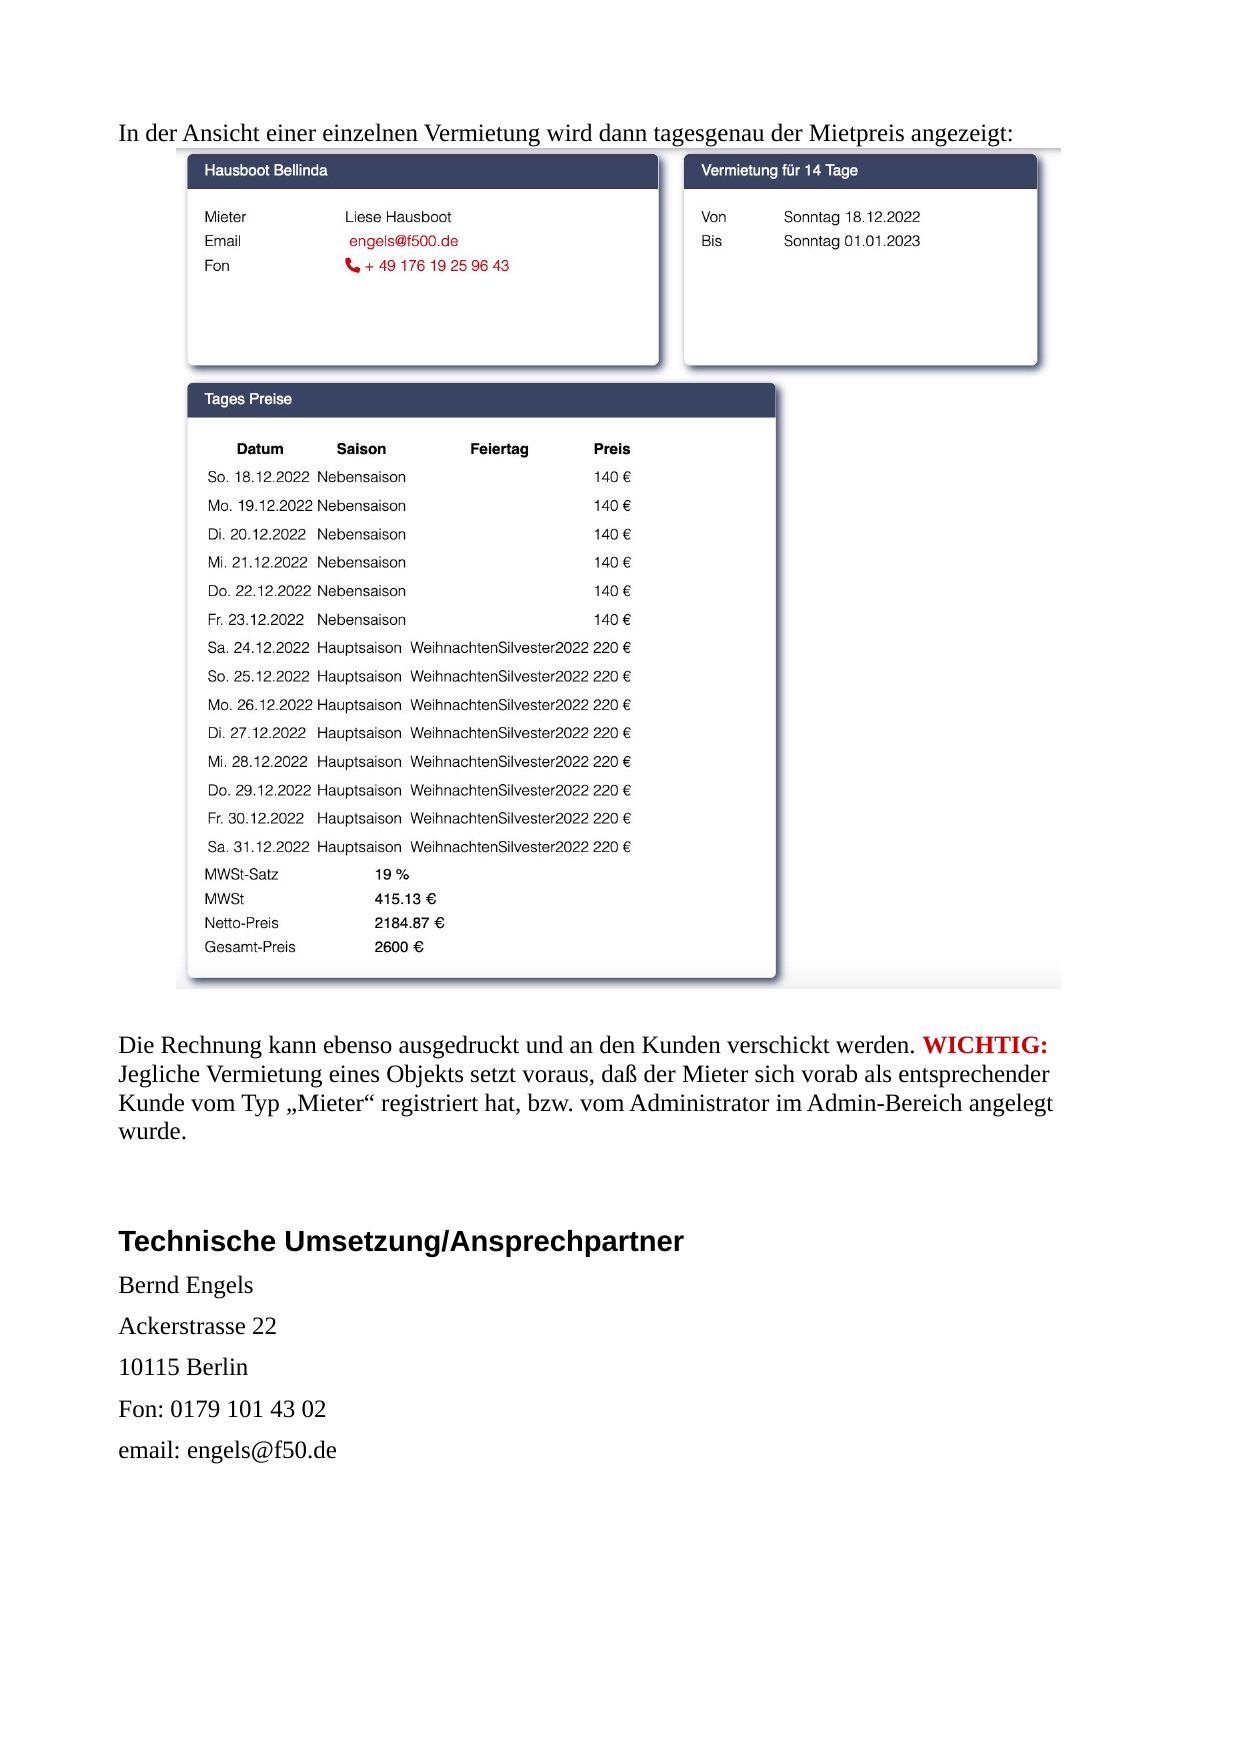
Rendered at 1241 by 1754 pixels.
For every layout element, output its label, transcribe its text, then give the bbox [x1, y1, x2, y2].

subtitle Technische Umsetzung/Ansprechpartner [118, 1224, 1122, 1257]
text Ackerstrasse 22 [118, 1311, 1122, 1340]
text 10115 Berlin [118, 1352, 1122, 1381]
text email: engels@f50.de [118, 1435, 1122, 1464]
picture [176, 148, 1061, 989]
text In der Ansicht einer einzelnen Vermietung wird dann tagesgenau der Mietpreis angezeigt: [118, 118, 1122, 147]
text Bernd Engels [118, 1270, 1122, 1299]
text Fon: 0179 101 43 02 [118, 1394, 1122, 1422]
text Die Rechnung kann ebenso ausgedruckt und an den Kunden verschickt werden. WICHTIG: Jegliche Vermietung eines Objekts setzt voraus, daß der Mieter sich vorab als entsprechender Kunde vom Typ „Mieter“ registriert hat, bzw. vom Administrator im Admin-Bereich angelegt wurde. [118, 1030, 1122, 1145]
